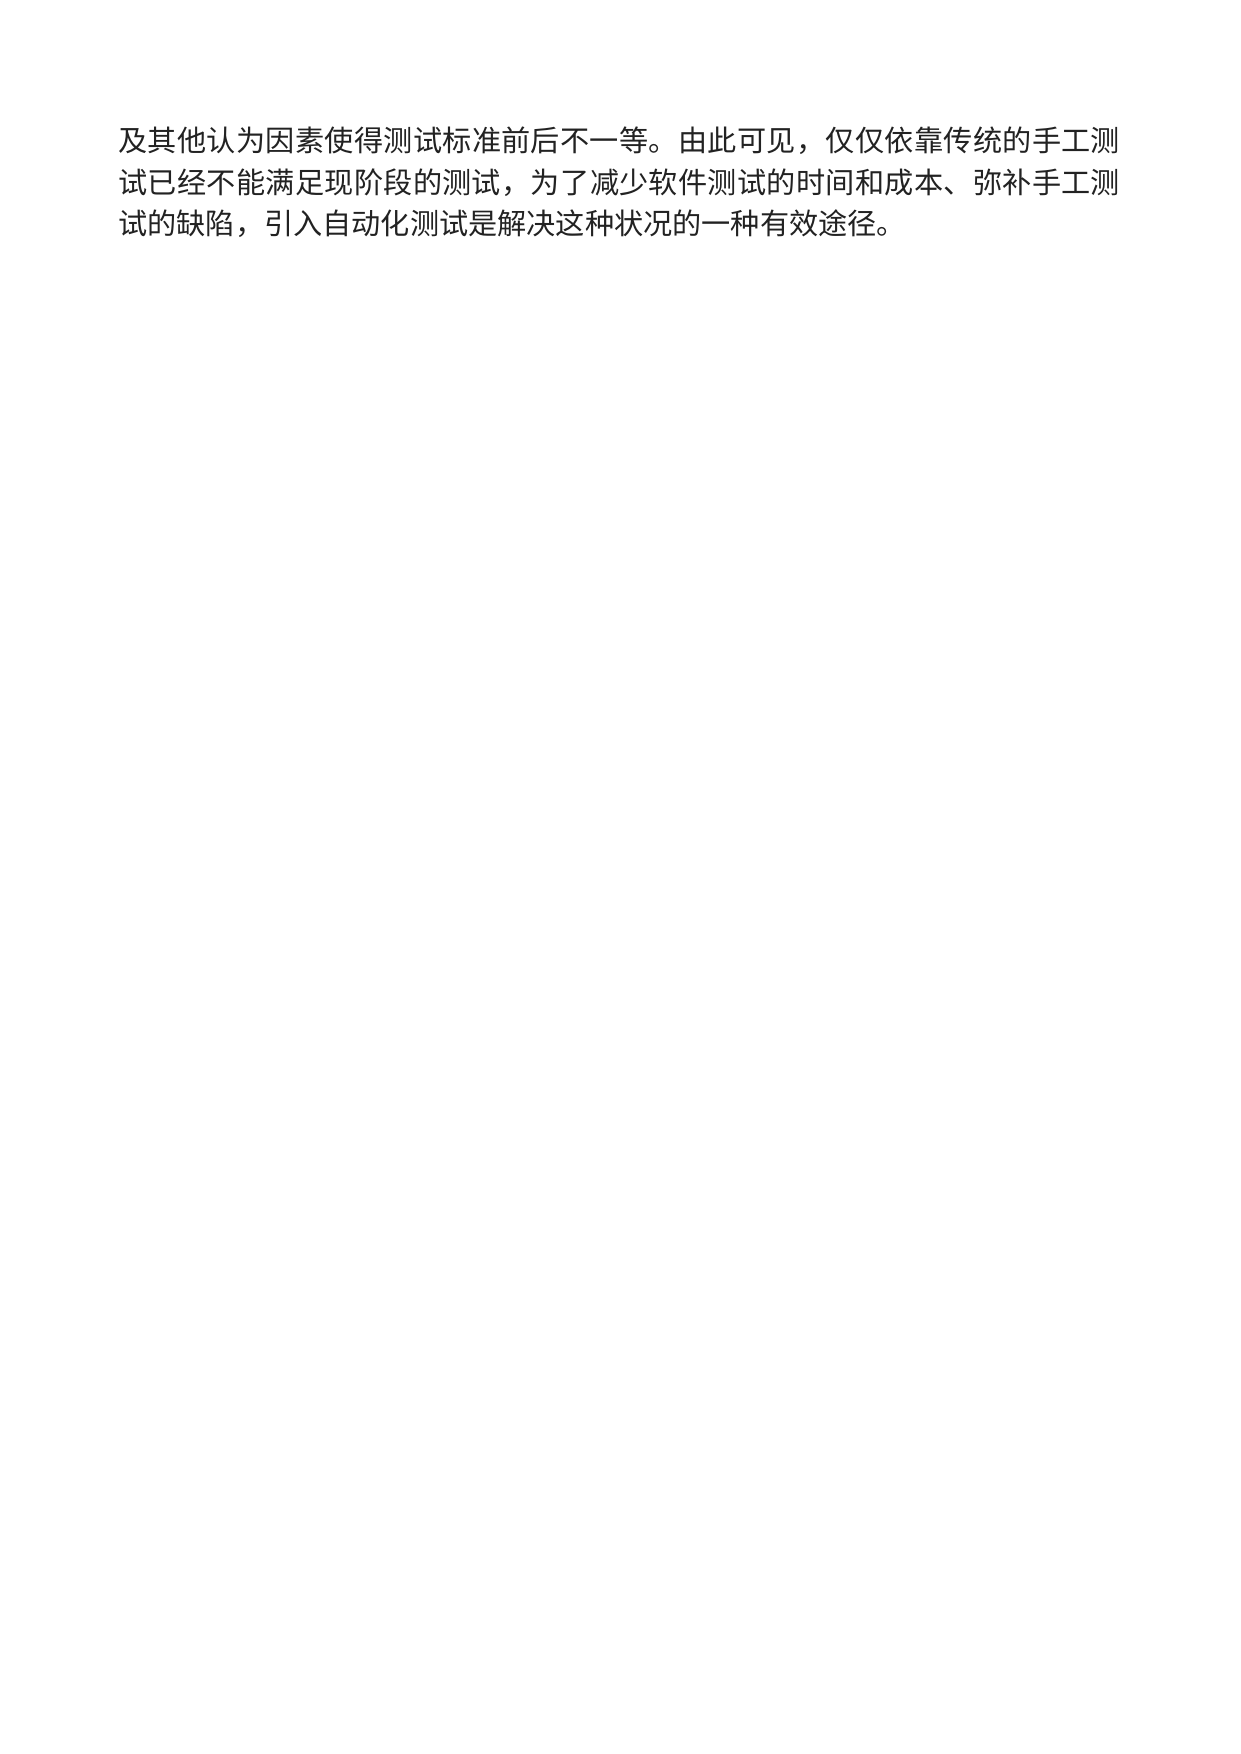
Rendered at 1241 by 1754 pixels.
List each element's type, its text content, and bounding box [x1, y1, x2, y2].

text 及其他认为因素使得测试标准前后不一等。由此可见，仅仅依靠传统的手工测试已经不能满足现阶段的测试，为了减少软件测试的时间和成本、弥补手工测试的缺陷，引入自动化测试是解决这种状况的一种有效途径。 [118, 118, 1122, 243]
